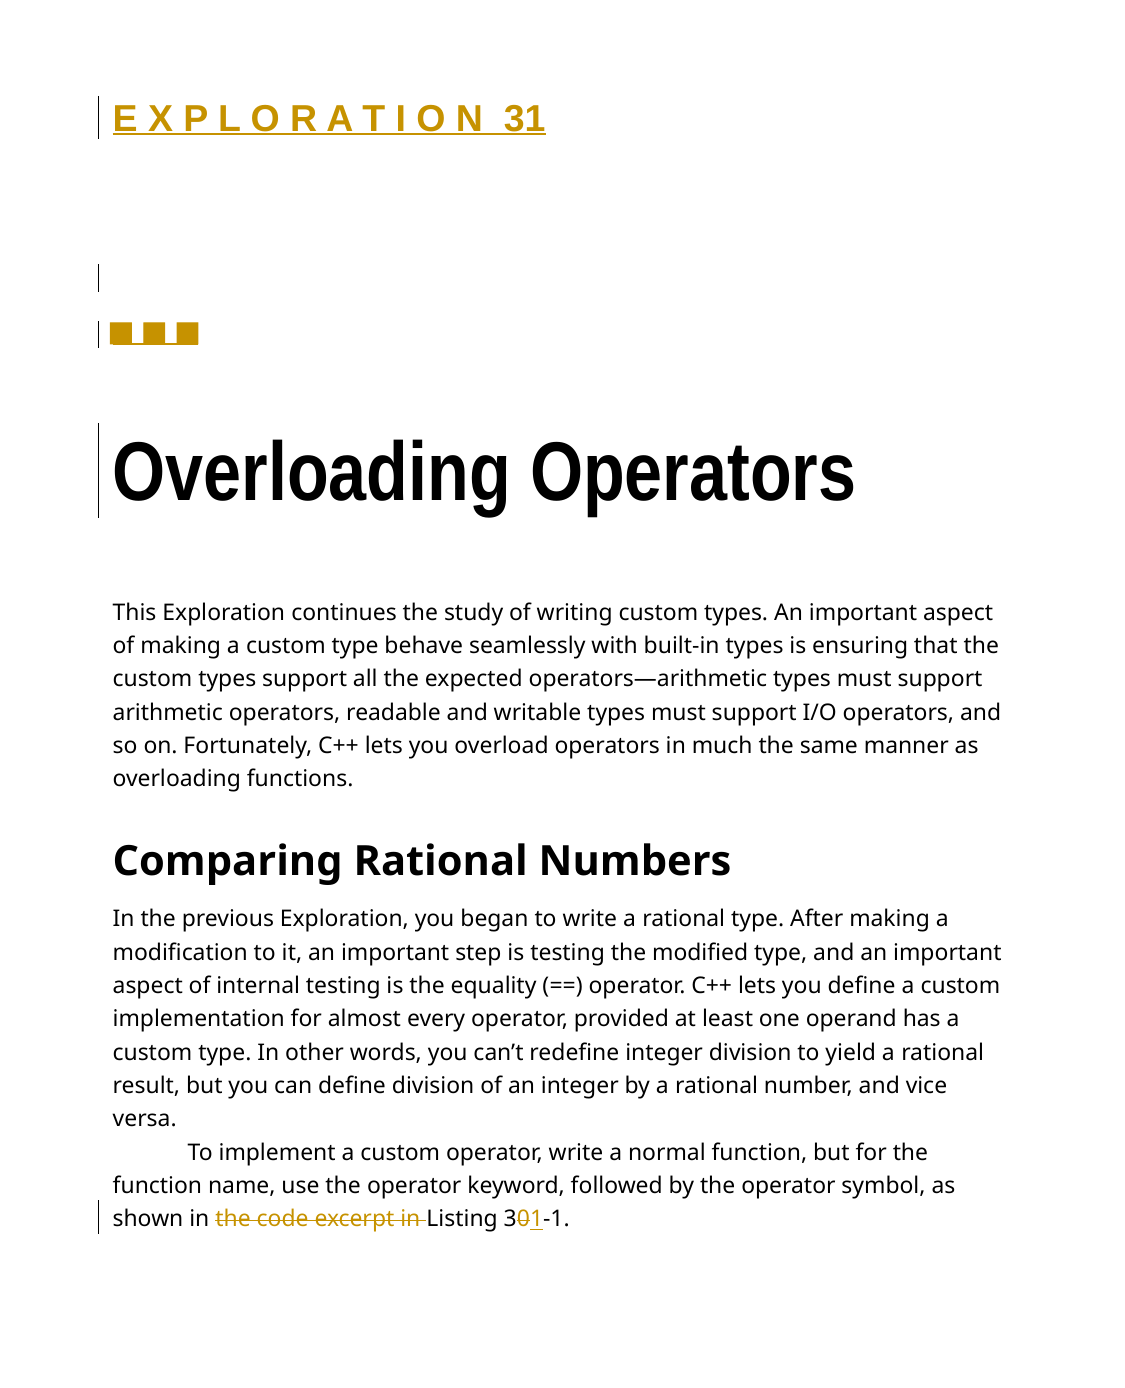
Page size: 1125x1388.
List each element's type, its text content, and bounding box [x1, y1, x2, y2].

title  [112, 321, 1012, 348]
text To implement a custom operator, write a normal function, but for the function name, use the operator keyword, followed by the operator symbol, as shown in Listing 31-1. [112, 1133, 1012, 1233]
text E X P L O R A T I O N 31 [112, 96, 1012, 139]
subtitle Comparing Rational Numbers [112, 831, 1012, 888]
text In the previous Exploration, you began to write a rational type. After making a modification to it, an important step is testing the modified type, and an important aspect of internal testing is the equality (==) operator. C++ lets you define a custom implementation for almost every operator, provided at least one operand has a custom type. In other words, you can’t redefine integer division to yield a rational result, but you can define division of an integer by a rational number, and vice versa. [112, 900, 1012, 1133]
text This Exploration continues the study of writing custom types. An important aspect of making a custom type behave seamlessly with built-in types is ensuring that the custom types support all the expected operators—arithmetic types must support arithmetic operators, readable and writable types must support I/O operators, and so on. Fortunately, C++ lets you overload operators in much the same manner as overloading functions. [112, 593, 1012, 793]
title Overloading Operators [112, 423, 1012, 518]
